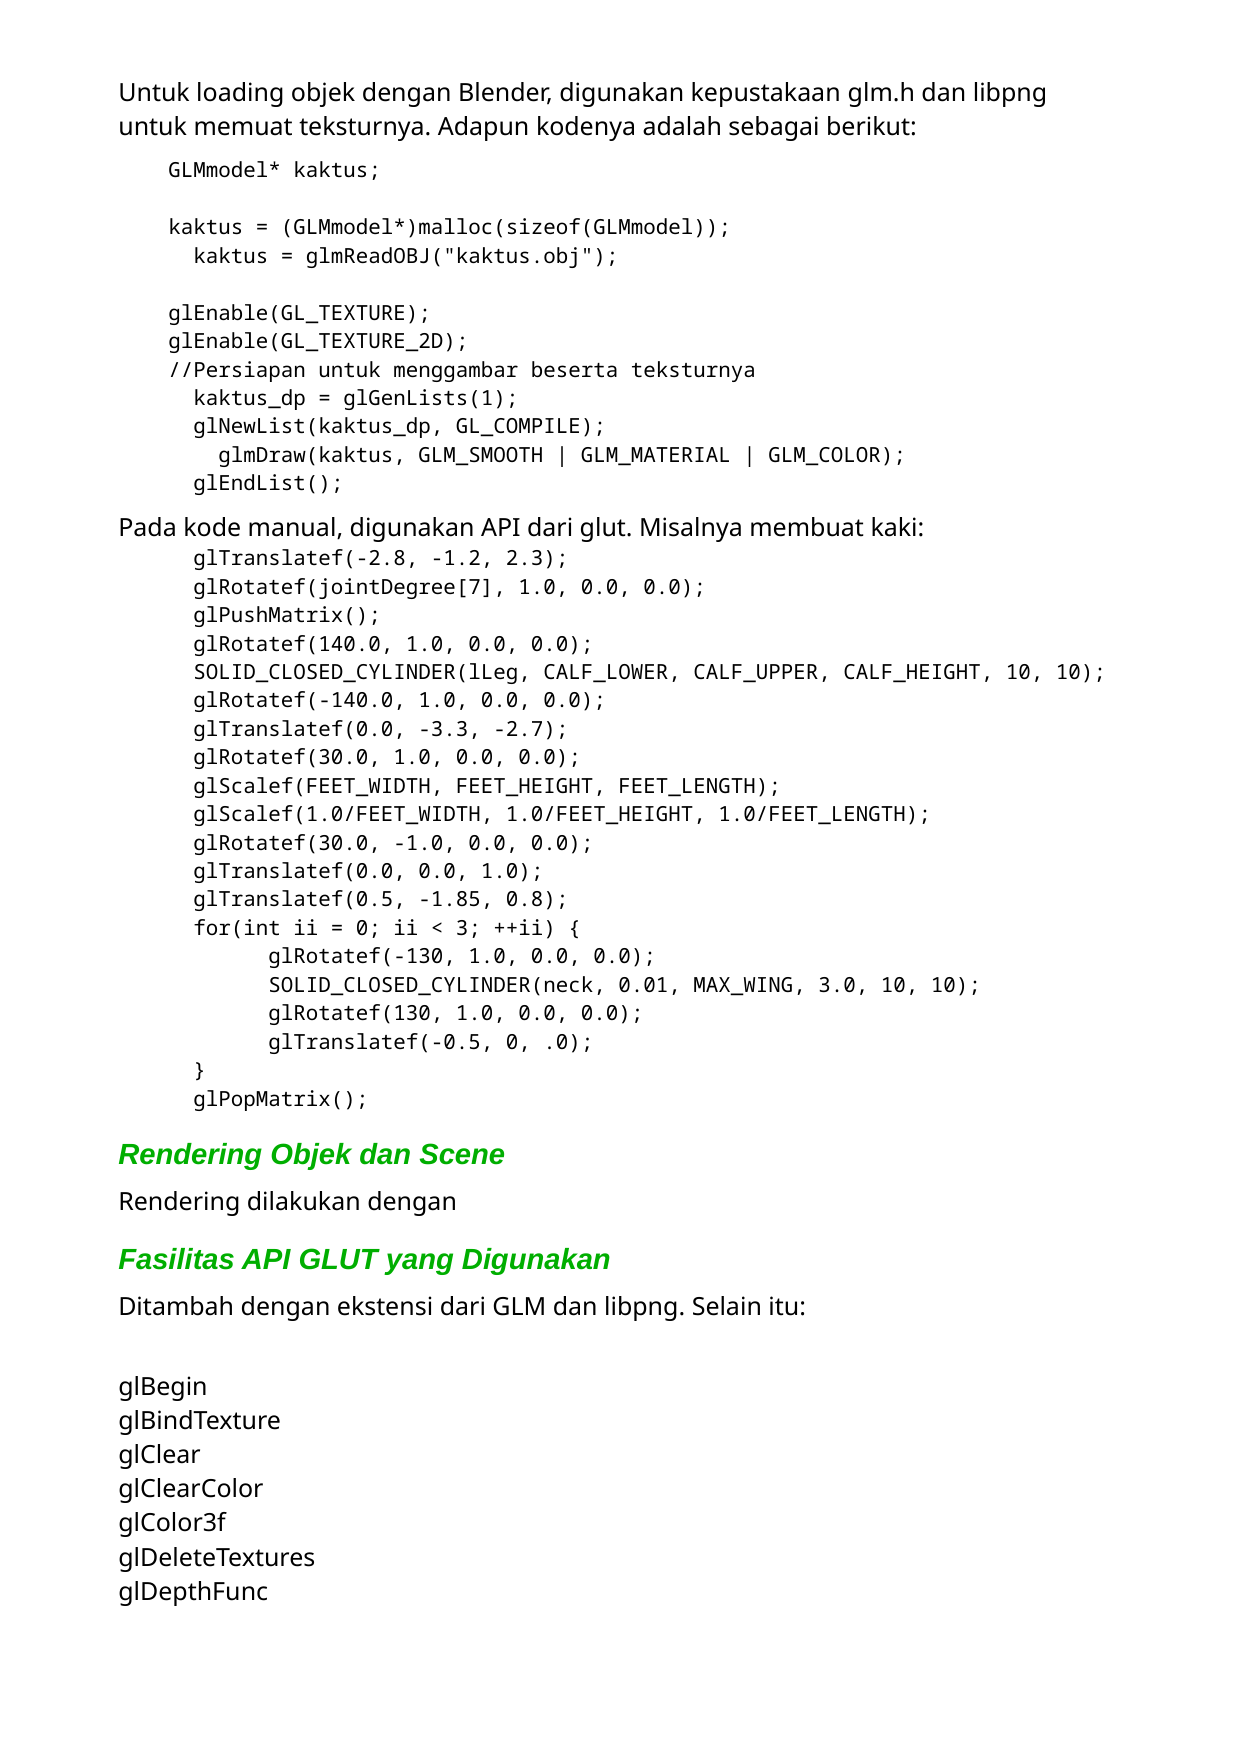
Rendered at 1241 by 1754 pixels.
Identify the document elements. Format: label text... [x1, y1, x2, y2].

text glRotatef(-130, 1.0, 0.0, 0.0); [118, 941, 1122, 970]
text glEndList(); [118, 468, 1122, 497]
text for(int ii = 0; ii < 3; ++ii) { [118, 913, 1122, 941]
text glNewList(kaktus_dp, GL_COMPILE); [118, 412, 1122, 440]
text glmDraw(kaktus, GLM_SMOOTH | GLM_MATERIAL | GLM_COLOR); [118, 440, 1122, 468]
text Ditambah dengan ekstensi dari GLM dan libpng. Selain itu: [118, 1288, 1122, 1322]
text kaktus = glmReadOBJ("kaktus.obj"); [118, 241, 1122, 269]
text glRotatef(-140.0, 1.0, 0.0, 0.0); [118, 686, 1122, 714]
text glRotatef(140.0, 1.0, 0.0, 0.0); [118, 629, 1122, 657]
text SOLID_CLOSED_CYLINDER(lLeg, CALF_LOWER, CALF_UPPER, CALF_HEIGHT, 10, 10); [118, 657, 1122, 686]
text glScalef(1.0/FEET_WIDTH, 1.0/FEET_HEIGHT, 1.0/FEET_LENGTH); [118, 799, 1122, 828]
text //Persiapan untuk menggambar beserta teksturnya [118, 355, 1122, 383]
text glTranslatef(-2.8, -1.2, 2.3); [118, 543, 1122, 572]
text glBegin glBindTexture glClear glClearColor glColor3f glDeleteTextures glDepthFunc [118, 1335, 1122, 1607]
text glEnable(GL_TEXTURE_2D); [118, 326, 1122, 355]
text glEnable(GL_TEXTURE); [118, 298, 1122, 326]
text Pada kode manual, digunakan API dari glut. Misalnya membuat kaki: [118, 509, 1122, 543]
text Rendering dilakukan dengan [118, 1183, 1122, 1217]
text } [118, 1055, 1122, 1084]
text glRotatef(130, 1.0, 0.0, 0.0); [118, 998, 1122, 1027]
text glTranslatef(0.0, 0.0, 1.0); [118, 856, 1122, 884]
text kaktus = (GLMmodel*)malloc(sizeof(GLMmodel)); [118, 212, 1122, 241]
text glTranslatef(0.0, -3.3, -2.7); [118, 714, 1122, 742]
text glRotatef(30.0, 1.0, 0.0, 0.0); [118, 742, 1122, 771]
text glPushMatrix(); [118, 600, 1122, 629]
text glTranslatef(0.5, -1.85, 0.8); [118, 884, 1122, 913]
text glRotatef(jointDegree[7], 1.0, 0.0, 0.0); [118, 572, 1122, 600]
text GLMmodel* kaktus; [118, 156, 1122, 184]
text Untuk loading objek dengan Blender, digunakan kepustakaan glm.h dan libpng untuk memuat teksturnya. Adapun kodenya adalah sebagai berikut: [118, 75, 1122, 143]
text glTranslatef(-0.5, 0, .0); [118, 1027, 1122, 1055]
subtitle Rendering Objek dan Scene [118, 1137, 1122, 1171]
text glScalef(FEET_WIDTH, FEET_HEIGHT, FEET_LENGTH); [118, 771, 1122, 799]
text glPopMatrix(); [118, 1084, 1122, 1112]
text glRotatef(30.0, -1.0, 0.0, 0.0); [118, 828, 1122, 856]
subtitle Fasilitas API GLUT yang Digunakan [118, 1242, 1122, 1276]
text kaktus_dp = glGenLists(1); [118, 383, 1122, 412]
text SOLID_CLOSED_CYLINDER(neck, 0.01, MAX_WING, 3.0, 10, 10); [118, 970, 1122, 998]
